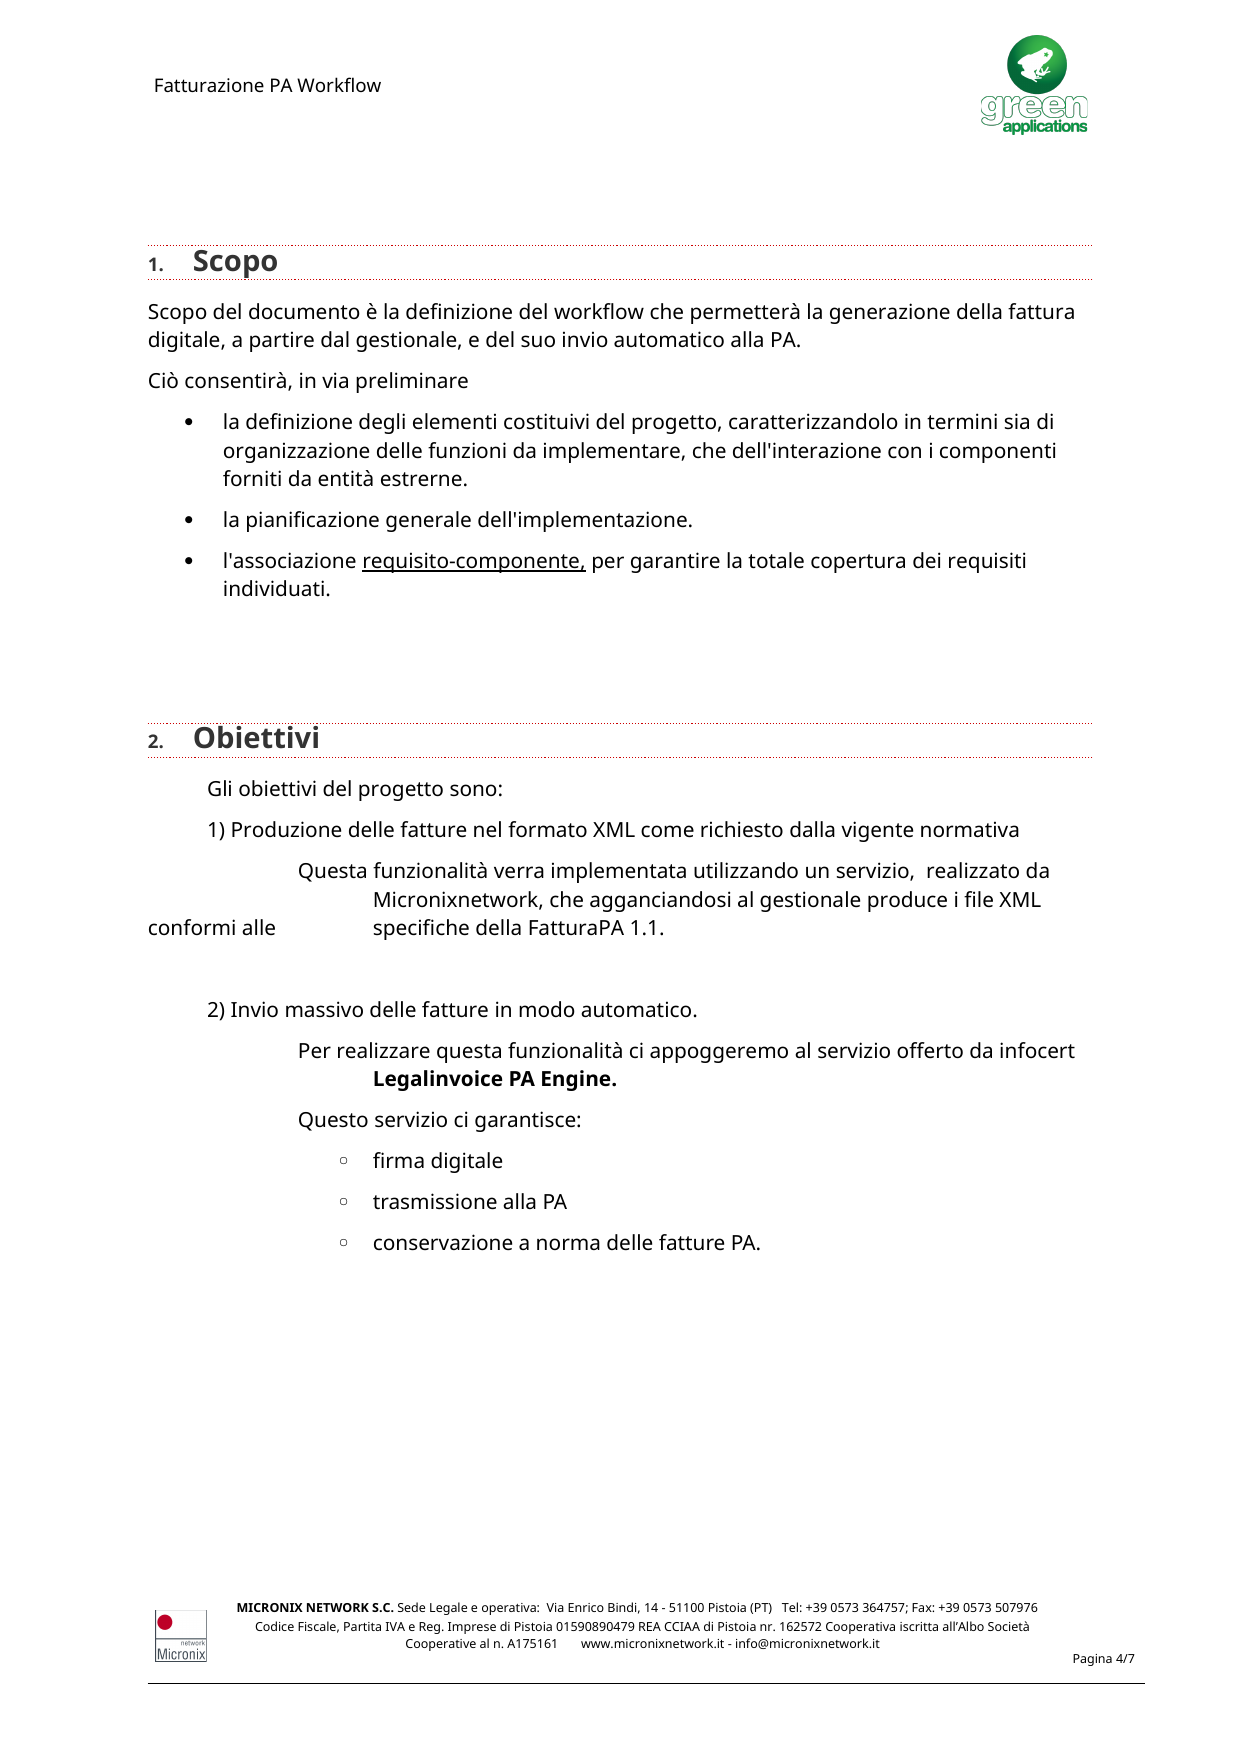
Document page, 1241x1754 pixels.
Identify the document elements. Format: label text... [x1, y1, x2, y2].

picture [981, 35, 1088, 135]
text Scopo del documento è la definizione del workflow che permetterà la generazione della fattura digitale, a partire dal gestionale, e del suo invio automatico alla PA. [148, 297, 1092, 354]
text 1) Produzione delle fatture nel formato XML come richiesto dalla vigente normativa [148, 815, 1092, 844]
text Questo servizio ci garantisce: [148, 1105, 1092, 1134]
list la pianificazione generale dell'implementazione. [185, 505, 1092, 534]
text 2) Invio massivo delle fatture in modo automatico. [148, 995, 1092, 1023]
subtitle Scopo [148, 245, 1092, 280]
picture [155, 1610, 207, 1662]
subtitle Obiettivi [148, 722, 1092, 758]
text Ciò consentirà, in via preliminare [148, 366, 1092, 395]
list l'associazione requisito-componente, per garantire la totale copertura dei requisiti individuati. [185, 546, 1092, 603]
text Questa funzionalità verra implementata utilizzando un servizio, realizzato da Micronixnetwork, che agganciandosi al gestionale produce i file XML conformi alle specifiche della FatturaPA 1.1. [148, 856, 1092, 942]
text Per realizzare questa funzionalità ci appoggeremo al servizio offerto da infocert Legalinvoice PA Engine. [148, 1036, 1092, 1093]
list trasmissione alla PA [335, 1187, 1092, 1216]
list la definizione degli elementi costituivi del progetto, caratterizzandolo in termini sia di organizzazione delle funzioni da implementare, che dell'interazione con i componenti forniti da entità estrerne. [185, 407, 1092, 493]
text Gli obiettivi del progetto sono: [148, 774, 1092, 803]
list conservazione a norma delle fatture PA. [335, 1228, 1092, 1257]
list firma digitale [335, 1146, 1092, 1175]
